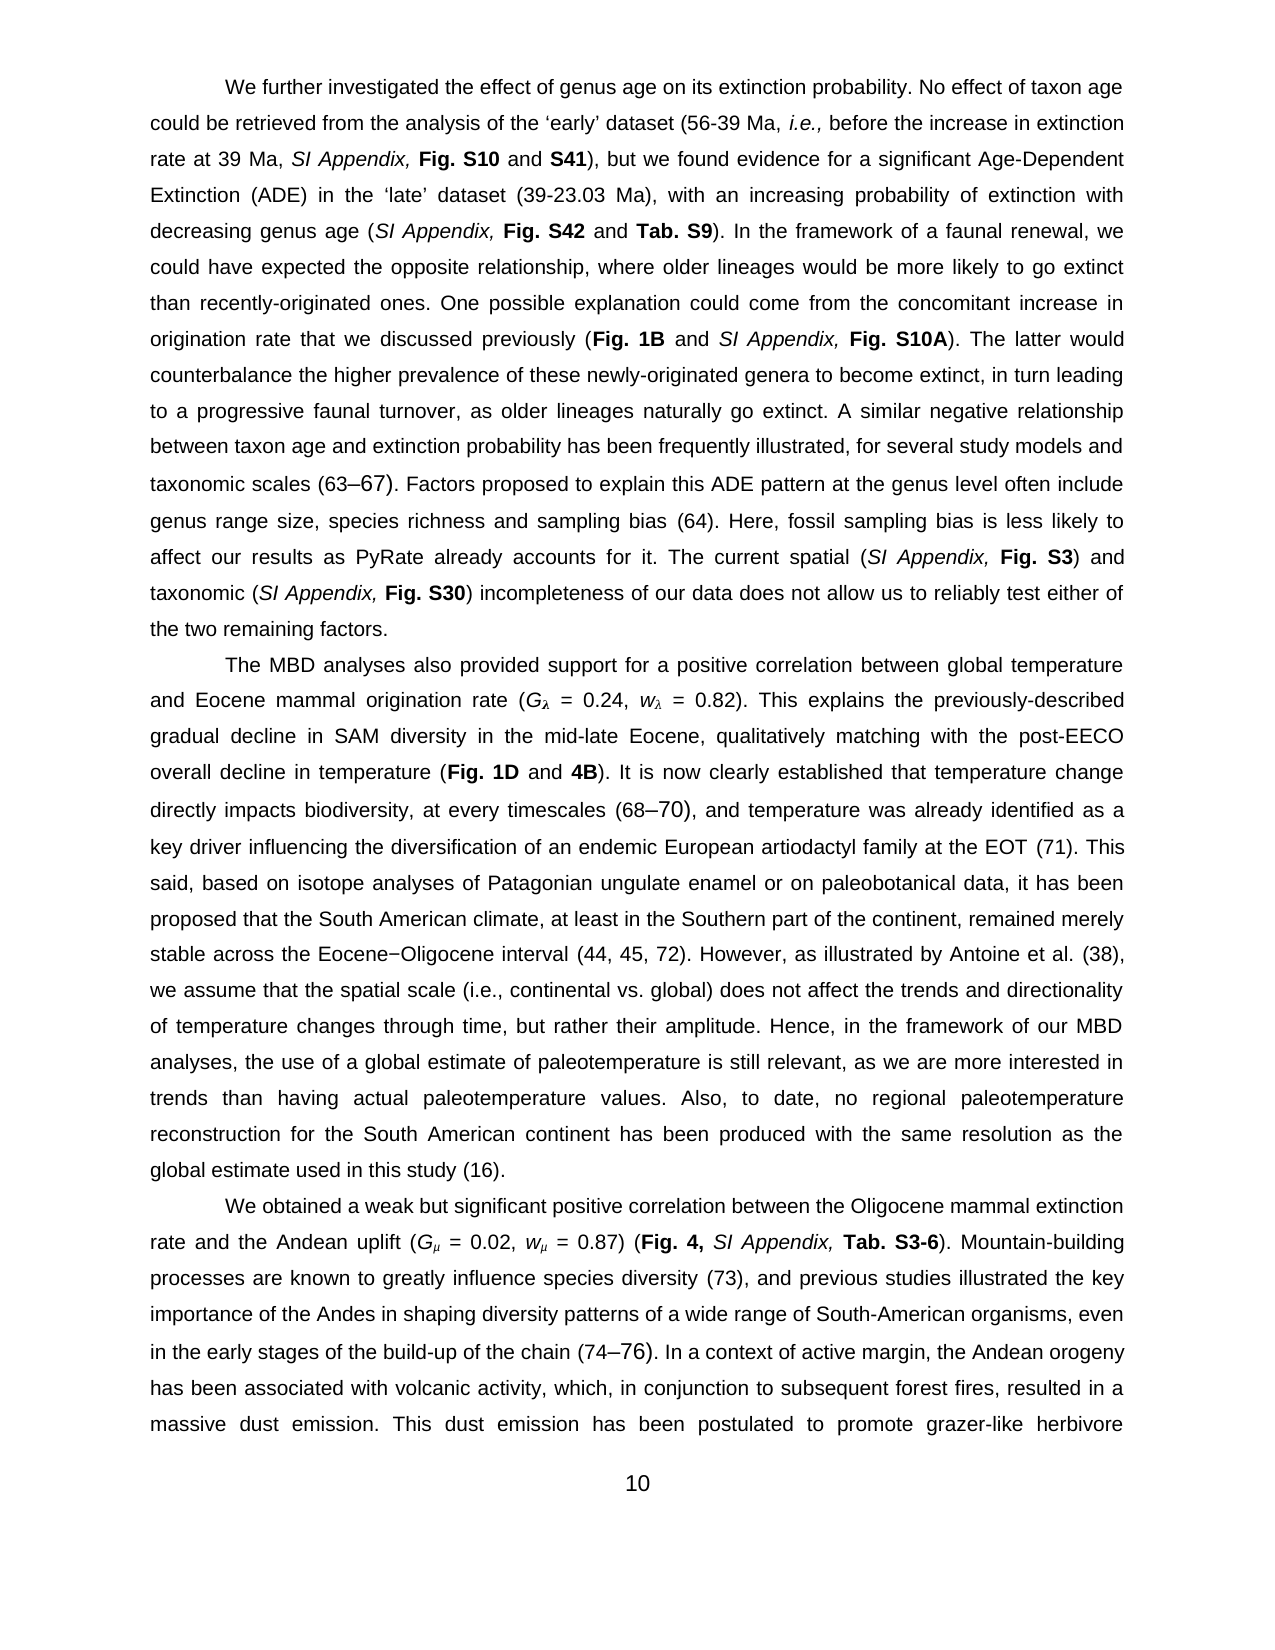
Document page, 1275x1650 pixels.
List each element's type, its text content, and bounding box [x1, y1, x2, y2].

text We further investigated the effect of genus age on its extinction probability. No effect of taxon age could be retrieved from the analysis of the ‘early’ dataset (56-39 Ma, i.e., before the increase in extinction rate at 39 Ma, SI Appendix, Fig. S10 and S41), but we found evidence for a significant Age-Dependent Extinction (ADE) in the ‘late’ dataset (39-23.03 Ma), with an increasing probability of extinction with decreasing genus age (SI Appendix, Fig. S42 and Tab. S9). In the framework of a faunal renewal, we could have expected the opposite relationship, where older lineages would be more likely to go extinct than recently-originated ones. One possible explanation could come from the concomitant increase in origination rate that we discussed previously (Fig. 1B and SI Appendix, Fig. S10A). The latter would counterbalance the higher prevalence of these newly-originated genera to become extinct, in turn leading to a progressive faunal turnover, as older lineages naturally go extinct. A similar negative relationship between taxon age and extinction probability has been frequently illustrated, for several study models and taxonomic scales (63–67). Factors proposed to explain this ADE pattern at the genus level often include genus range size, species richness and sampling bias (64). Here, fossil sampling bias is less likely to affect our results as PyRate already accounts for it. The current spatial (SI Appendix, Fig. S3) and taxonomic (SI Appendix, Fig. S30) incompleteness of our data does not allow us to reliably test either of the two remaining factors. [150, 75, 1125, 640]
text The MBD analyses also provided support for a positive correlation between global temperature and Eocene mammal origination rate (G𝝀 = 0.24, w𝜆 = 0.82). This explains the previously-described gradual decline in SAM diversity in the mid-late Eocene, qualitatively matching with the post-EECO overall decline in temperature (Fig. 1D and 4B). It is now clearly established that temperature change directly impacts biodiversity, at every timescales (68–70), and temperature was already identified as a key driver influencing the diversification of an endemic European artiodactyl family at the EOT (71). This said, based on isotope analyses of Patagonian ungulate enamel or on paleobotanical data, it has been proposed that the South American climate, at least in the Southern part of the continent, remained merely stable across the Eocene−Oligocene interval (44, 45, 72). However, as illustrated by Antoine et al. (38), we assume that the spatial scale (i.e., continental vs. global) does not affect the trends and directionality of temperature changes through time, but rather their amplitude. Hence, in the framework of our MBD analyses, the use of a global estimate of paleotemperature is still relevant, as we are more interested in trends than having actual paleotemperature values. Also, to date, no regional paleotemperature reconstruction for the South American continent has been produced with the same resolution as the global estimate used in this study (16). [150, 652, 1125, 1182]
text We obtained a weak but significant positive correlation between the Oligocene mammal extinction rate and the Andean uplift (Gµ = 0.02, wµ = 0.87) (Fig. 4, SI Appendix, Tab. S3-6). Mountain-building processes are known to greatly influence species diversity (73), and previous studies illustrated the key importance of the Andes in shaping diversity patterns of a wide range of South-American organisms, even in the early stages of the build-up of the chain (74–76). In a context of active margin, the Andean orogeny has been associated with volcanic activity, which, in conjunction to subsequent forest fires, resulted in a massive dust emission. This dust emission has been postulated to promote grazer-like herbivore [150, 1194, 1125, 1436]
